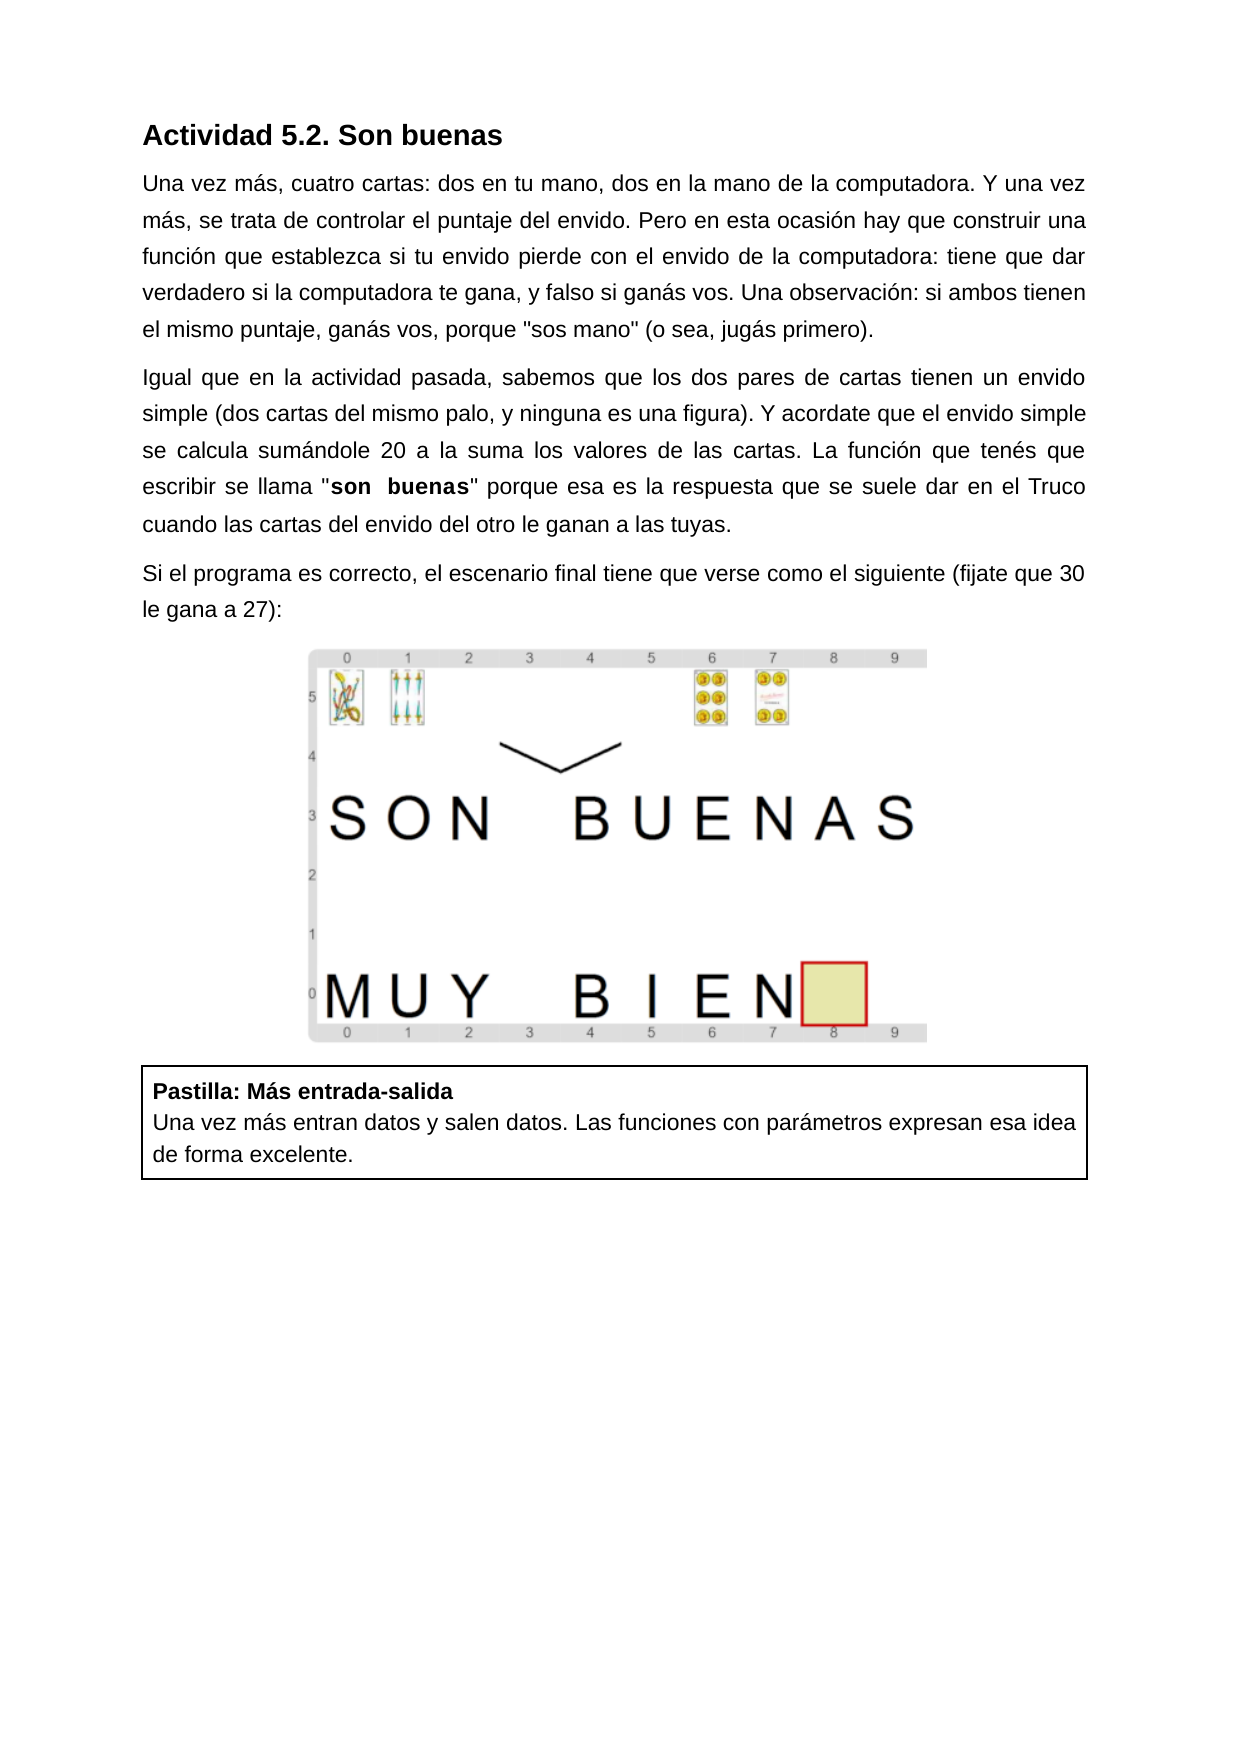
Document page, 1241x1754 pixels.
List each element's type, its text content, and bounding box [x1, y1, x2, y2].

text Una vez más, cuatro cartas: dos en tu mano, dos en la mano de la computadora. Y una vez más, se trata de controlar el puntaje del envido. Pero en esta ocasión hay que construir una función que establezca si tu envido pierde con el envido de la computadora: tiene que dar verdadero si la computadora te gana, y falso si ganás vos. Una observación: si ambos tienen el mismo puntaje, ganás vos, porque "sos mano" (o sea, jugás primero). [142, 170, 1087, 342]
text Actividad 5.2. Son buenas [142, 118, 1087, 152]
text Si el programa es correcto, el escenario final tiene que verse como el siguiente (fijate que 30 le gana a 27): [142, 559, 1087, 622]
text Igual que en la actividad pasada, sabemos que los dos pares de cartas tienen un envido simple (dos cartas del mismo palo, y ninguna es una figura). Y acordate que el envido simple se calcula sumándole 20 a la suma los valores de las cartas. La función que tenés que escribir se llama "son buenas" porque esa es la respuesta que se suele dar en el Truco cuando las cartas del envido del otro le ganan a las tuyas. [142, 364, 1087, 538]
picture [302, 644, 927, 1050]
table_header Pastilla: Más entrada-salida Una vez más entran datos y salen datos. Las funciones con parámetros expresan esa idea de forma excelente. [143, 1067, 1086, 1177]
